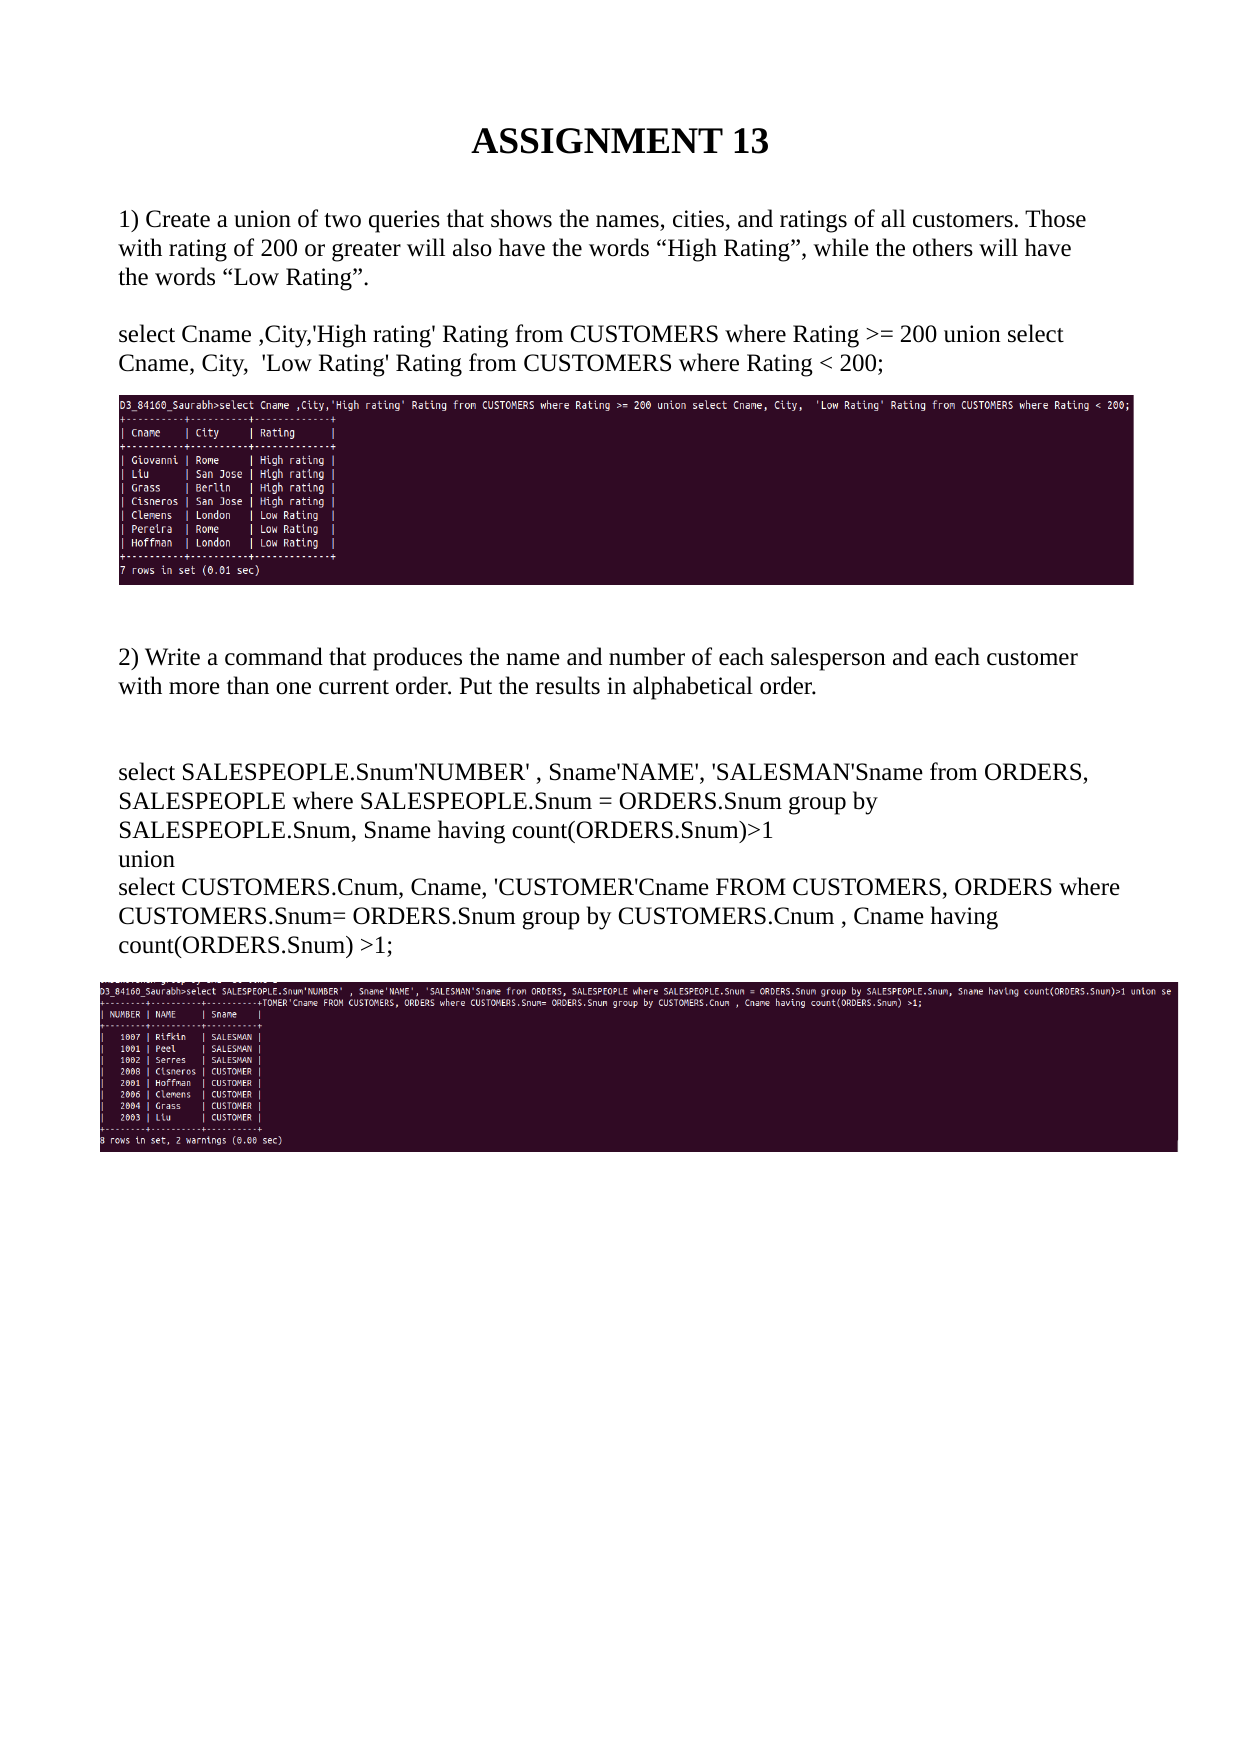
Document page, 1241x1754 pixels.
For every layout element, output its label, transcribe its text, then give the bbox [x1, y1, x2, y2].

text select CUSTOMERS.Cnum, Cname, 'CUSTOMER'Cname FROM CUSTOMERS, ORDERS where CUSTOMERS.Snum= ORDERS.Snum group by CUSTOMERS.Cnum , Cname having count(ORDERS.Snum) >1; [118, 872, 1122, 959]
text ASSIGNMENT 13 [118, 118, 1122, 161]
text 2) Write a command that produces the name and number of each salesperson and each customer with more than one current order. Put the results in alphabetical order. [118, 642, 1122, 700]
picture [119, 395, 1134, 585]
picture [100, 982, 1179, 1152]
text select SALESPEOPLE.Snum'NUMBER' , Sname'NAME', 'SALESMAN'Sname from ORDERS, SALESPEOPLE where SALESPEOPLE.Snum = ORDERS.Snum group by SALESPEOPLE.Snum, Sname having count(ORDERS.Snum)>1 [118, 757, 1122, 844]
text select Cname ,City,'High rating' Rating from CUSTOMERS where Rating >= 200 union select Cname, City, 'Low Rating' Rating from CUSTOMERS where Rating < 200; [118, 319, 1122, 377]
text union [118, 844, 1122, 872]
text the words “Low Rating”. [118, 262, 1122, 291]
text with rating of 200 or greater will also have the words “High Rating”, while the others will have [118, 233, 1122, 262]
text 1) Create a union of two queries that shows the names, cities, and ratings of all customers. Those [118, 204, 1122, 233]
